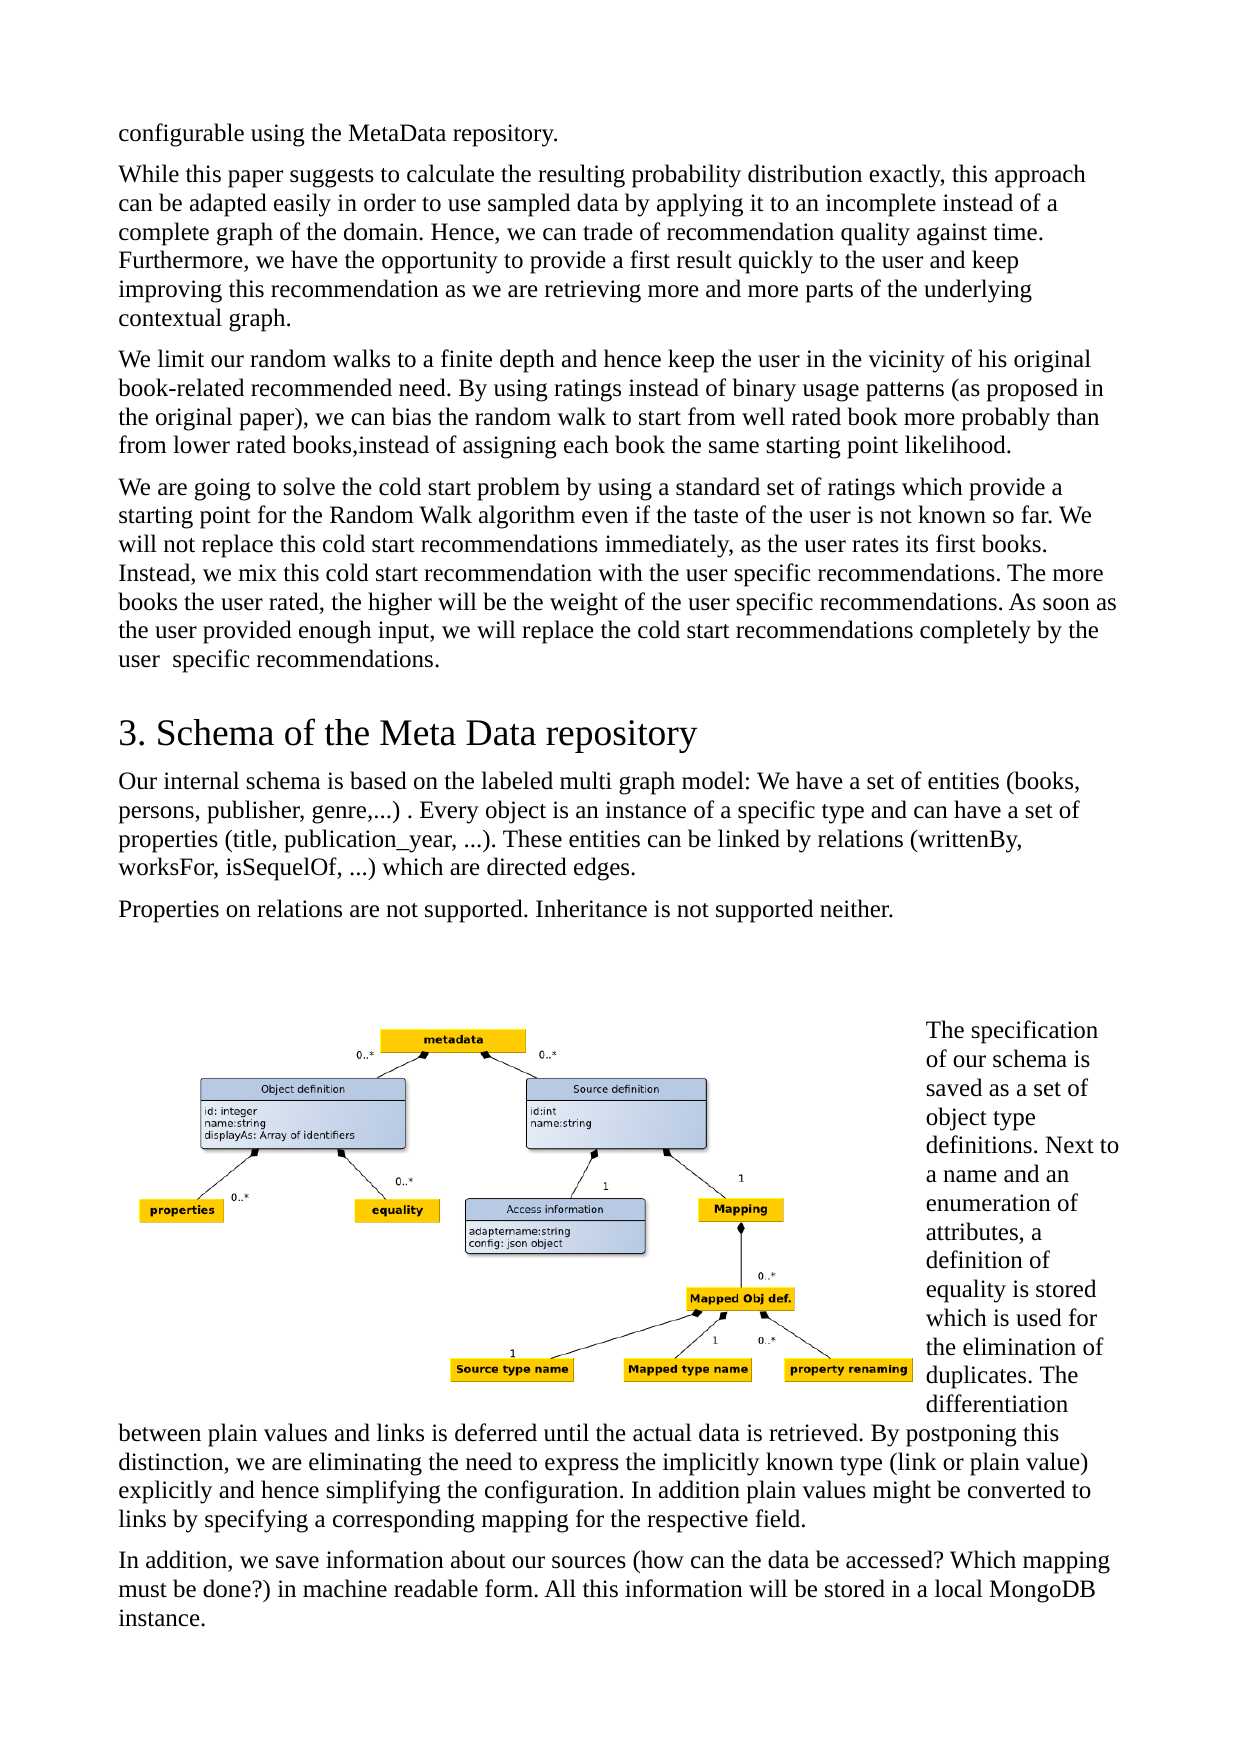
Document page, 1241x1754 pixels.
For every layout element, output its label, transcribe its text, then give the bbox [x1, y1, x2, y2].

text We are going to solve the cold start problem by using a standard set of ratings which provide a starting point for the Random Walk algorithm even if the taste of the user is not known so far. We will not replace this cold start recommendations immediately, as the user rates its first books. Instead, we mix this cold start recommendation with the user specific recommendations. The more books the user rated, the higher will be the weight of the user specific recommendations. As soon as the user provided enough input, we will replace the cold start recommendations completely by the user specific recommendations. [118, 472, 1122, 673]
text We limit our random walks to a finite depth and hence keep the user in the vicinity of his original book-related recommended need. By using ratings instead of binary usage patterns (as proposed in the original paper), we can bias the random walk to start from well rated book more probably than from lower rated books,instead of assigning each book the same starting point likelihood. [118, 344, 1122, 459]
text While this paper suggests to calculate the resulting probability distribution exactly, this approach can be adapted easily in order to use sampled data by applying it to an incomplete instead of a complete graph of the domain. Hence, we can trade of recommendation quality against time. Furthermore, we have the opportunity to provide a first result quickly to the user and keep improving this recommendation as we are retrieving more and more parts of the underlying contextual graph. [118, 159, 1122, 332]
text The specification of our schema is saved as a set of object type definitions. Next to a name and an enumeration of attributes, a definition of equality is stored which is used for the elimination of duplicates. The differentiation between plain values and links is deferred until the actual data is retrieved. By postponing this distinction, we are eliminating the need to express the implicitly known type (link or plain value) explicitly and hence simplifying the configuration. In addition plain values might be converted to links by specifying a corresponding mapping for the respective field. [118, 1016, 1122, 1533]
text Properties on relations are not supported. Inheritance is not supported neither. [118, 894, 1122, 922]
text In addition, we save information about our sources (how can the data be accessed? Which mapping must be done?) in machine readable form. All this information will be stored in a local MongoDB instance. [118, 1546, 1122, 1632]
picture [126, 1015, 926, 1395]
text configurable using the MetaData repository. [118, 118, 1122, 147]
subtitle 3. Schema of the Meta Data repository [118, 711, 1122, 754]
text Our internal schema is based on the labeled multi graph model: We have a set of entities (books, persons, publisher, genre,...) . Every object is an instance of a specific type and can have a set of properties (title, publication_year, ...). These entities can be linked by relations (writtenBy, worksFor, isSequelOf, ...) which are directed edges. [118, 766, 1122, 881]
